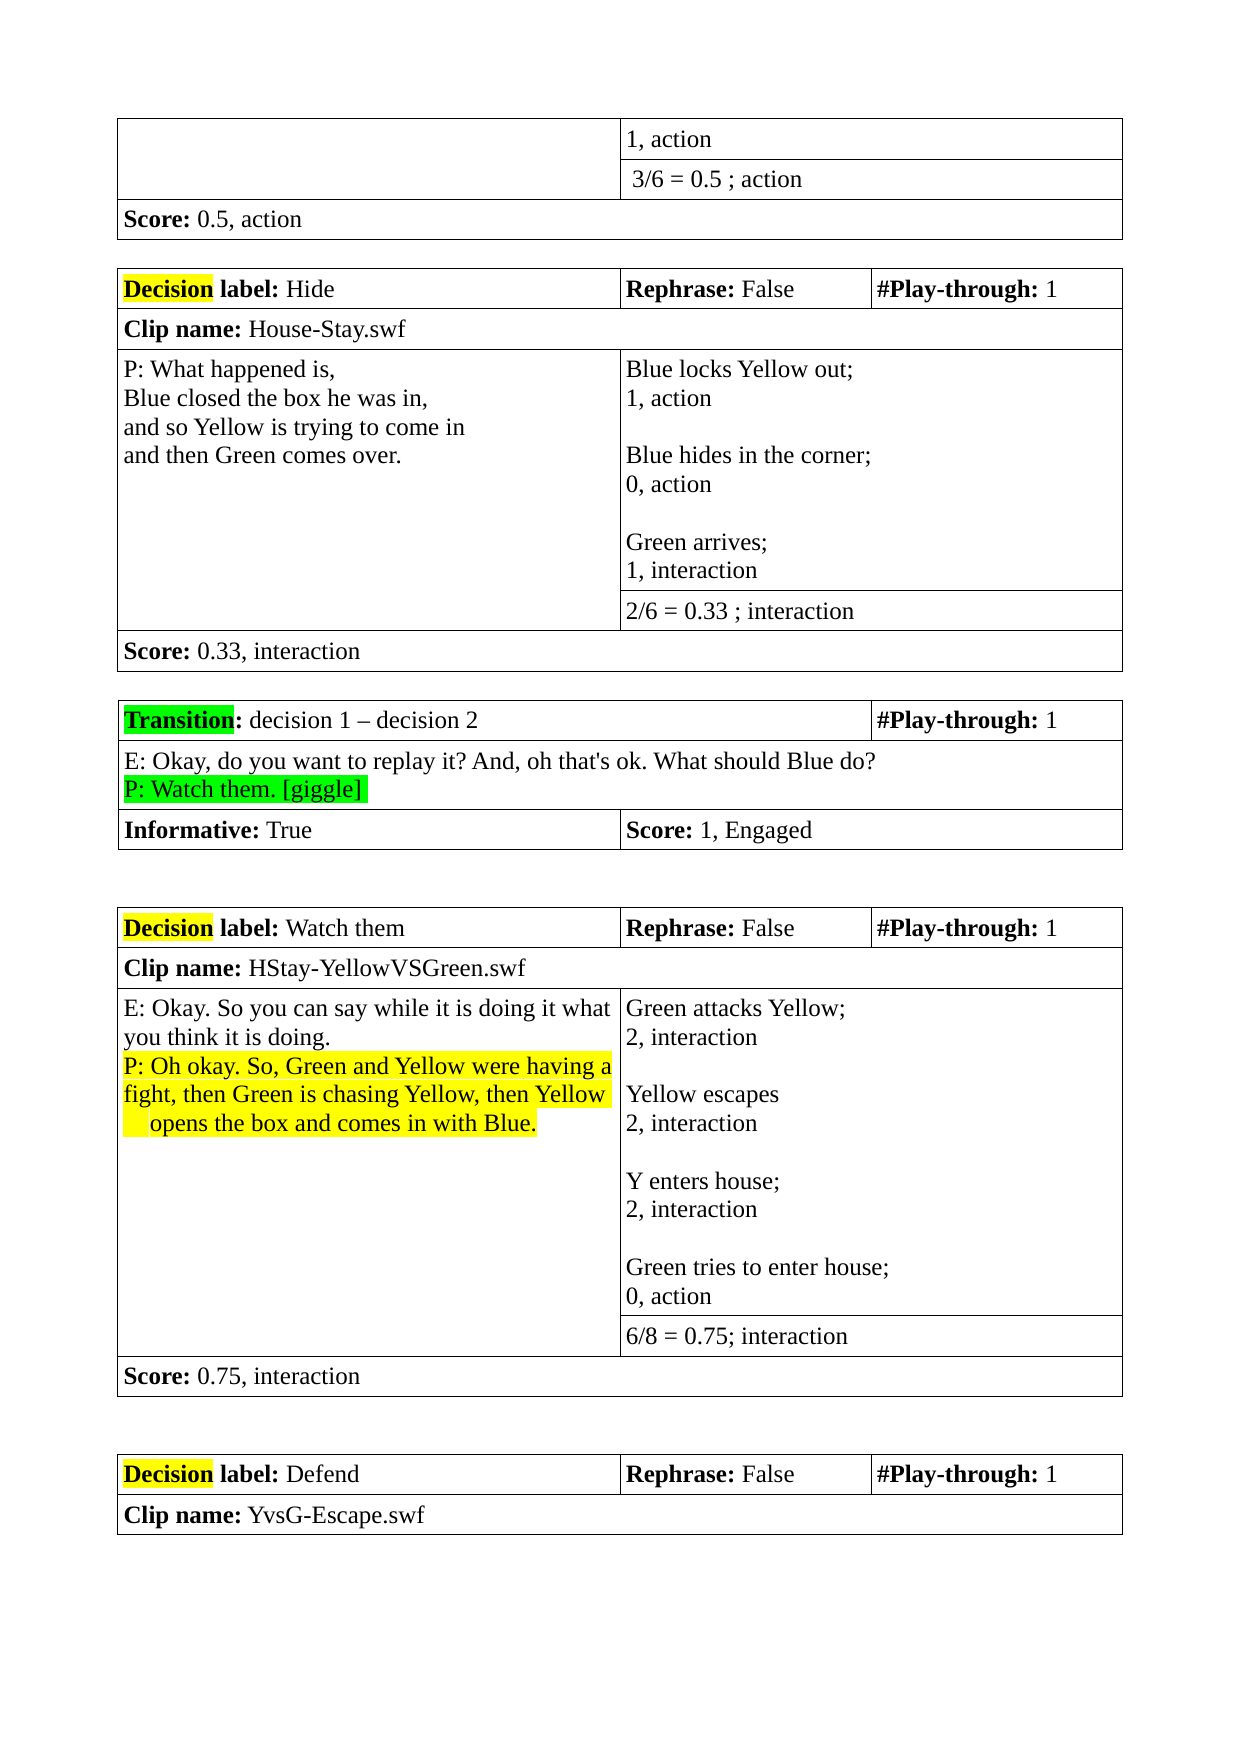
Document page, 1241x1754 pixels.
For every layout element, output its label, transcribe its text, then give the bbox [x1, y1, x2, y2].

table_cell Score: 1, Engaged [621, 810, 1122, 849]
table_header #Play-through: 1 [872, 701, 1122, 740]
table_cell Blue locks Yellow out; 1, action Blue hides in the corner; 0, action Green arrives; 1, interaction [621, 350, 1122, 590]
table_cell 6/8 = 0.75; interaction [621, 1316, 1122, 1356]
table_cell Clip name: House-Stay.swf [118, 309, 1122, 348]
table_cell [118, 119, 620, 199]
table_cell 3/6 = 0.5 ; action [621, 160, 1122, 199]
table_cell 2/6 = 0.33 ; interaction [621, 591, 1122, 630]
table_header #Play-through: 1 [872, 269, 1122, 308]
table_cell Clip name: YvsG-Escape.swf [118, 1495, 1122, 1534]
table_header Decision label: Watch them [118, 908, 620, 947]
table_header #Play-through: 1 [872, 908, 1122, 947]
table_cell 1, action [621, 119, 1122, 158]
table_cell Score: 0.33, interaction [118, 631, 1122, 671]
table_header Decision label: Defend [118, 1455, 620, 1494]
table_cell Score: 0.5, action [118, 200, 1122, 239]
table_header #Play-through: 1 [872, 1455, 1122, 1494]
table_cell E: Okay. So you can say while it is doing it what you think it is doing. P: Oh okay. So, Green and Yellow were having a fight, then Green is chasing Yellow, then Yellow opens the box and comes in with Blue. [118, 989, 620, 1356]
table_header Transition: decision 1 – decision 2 [119, 701, 871, 740]
table_cell Green attacks Yellow; 2, interaction Yellow escapes 2, interaction Y enters house; 2, interaction Green tries to enter house; 0, action [621, 989, 1122, 1315]
table_cell Score: 0.75, interaction [118, 1357, 1122, 1396]
table_cell Clip name: HStay-YellowVSGreen.swf [118, 948, 1122, 987]
table_cell Informative: True [119, 810, 620, 849]
table_cell P: What happened is, Blue closed the box he was in, and so Yellow is trying to come in and then Green comes over. [118, 350, 620, 630]
table_cell E: Okay, do you want to replay it? And, oh that's ok. What should Blue do? P: Watch them. [giggle] [119, 741, 1122, 809]
table_header Decision label: Hide [118, 269, 620, 308]
table_header Rephrase: False [621, 908, 871, 947]
table_header Rephrase: False [621, 1455, 871, 1494]
table_header Rephrase: False [621, 269, 871, 308]
